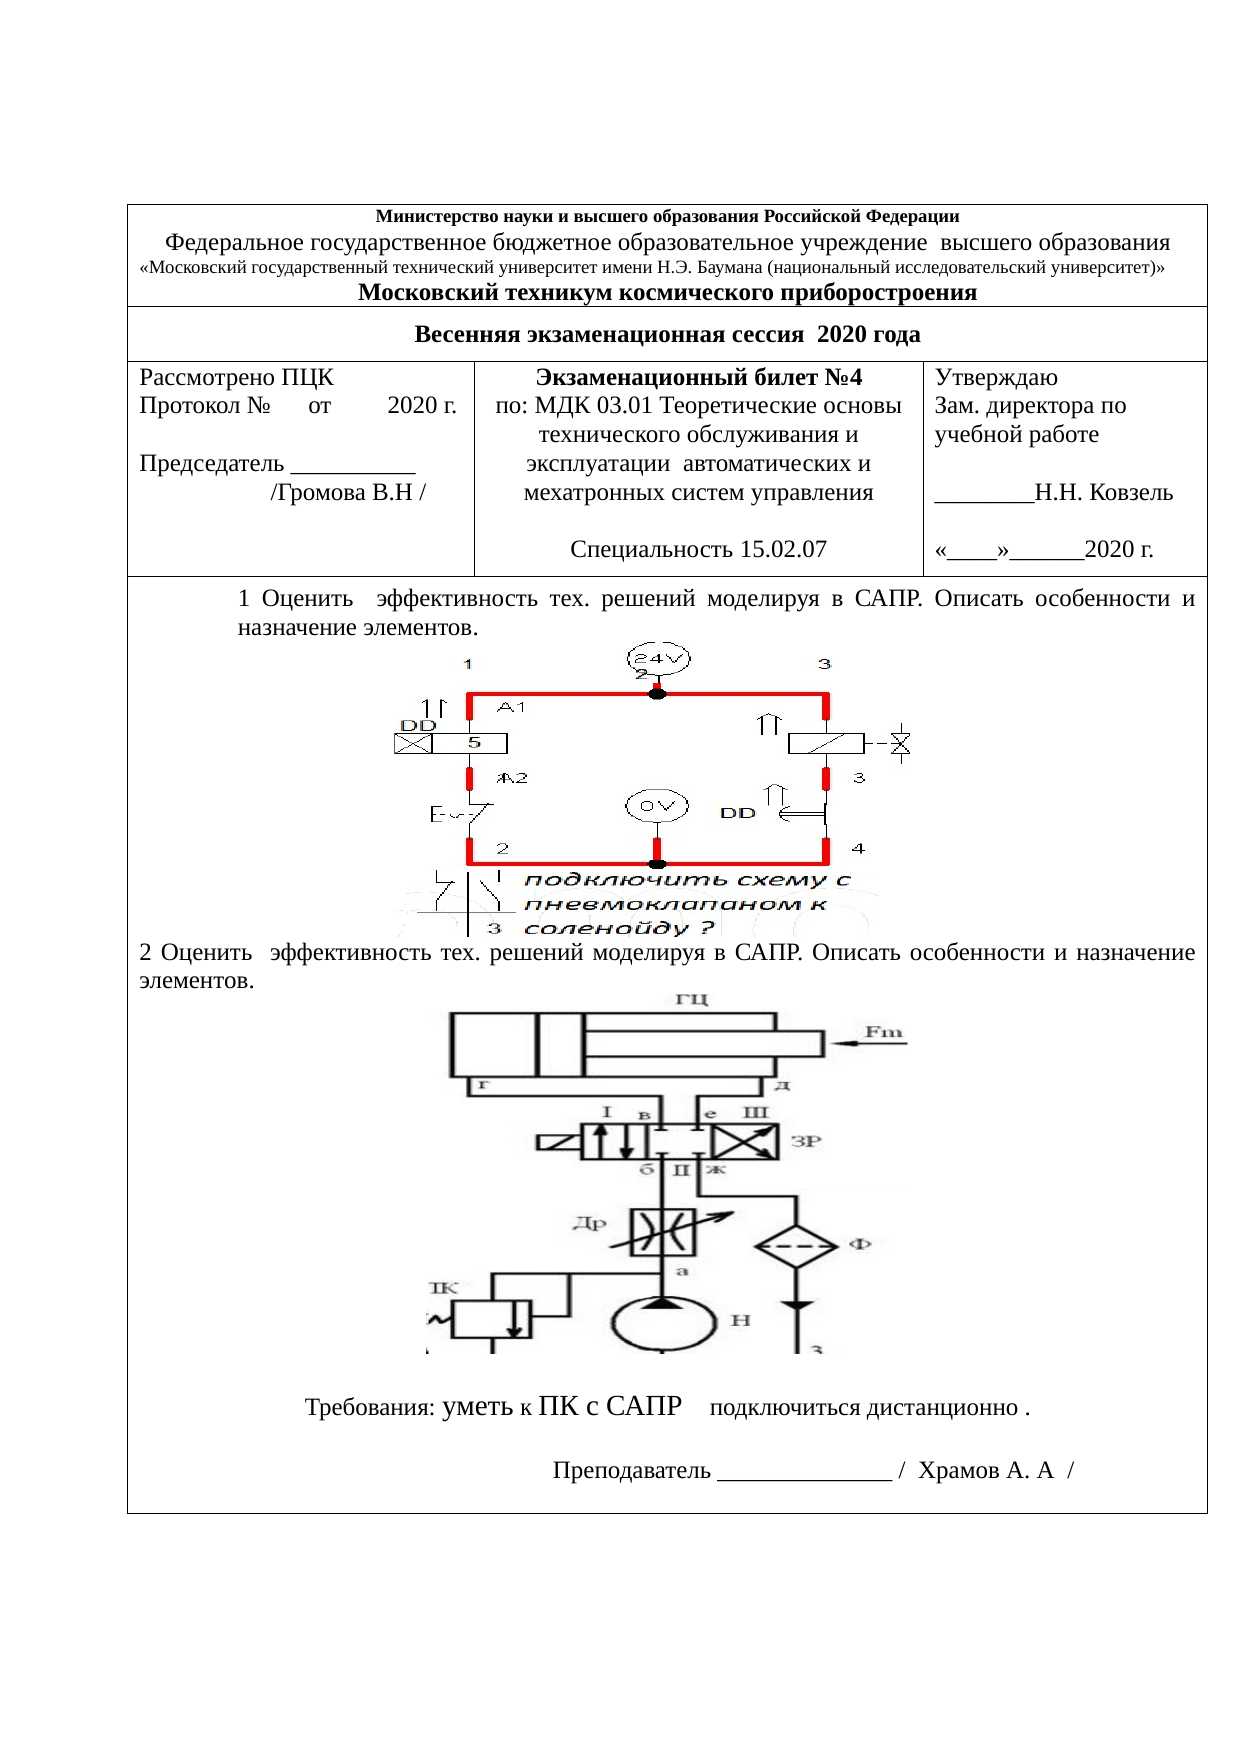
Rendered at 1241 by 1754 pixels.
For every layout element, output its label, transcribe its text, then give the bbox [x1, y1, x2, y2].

table_cell Утверждаю Зам. директора по учебной работе ________Н.Н. Ковзель «____»______2020 г. [924, 362, 1207, 576]
table_cell 1 Оценить эффективность тех. решений моделируя в САПР. Описать особенности и назначение элементов. 2 Оценить эффективность тех. решений моделируя в САПР. Описать особенности и назначение элементов. Требования: уметь к ПК с САПР подключиться дистанционно . Преподаватель ______________ / Храмов А. А / [128, 577, 1207, 1513]
table_cell Рассмотрено ПЦК Протокол № от 2020 г. Председатель __________ /Громова В.Н / [128, 362, 474, 576]
table_header Министерство науки и высшего образования Российской Федерации Федеральное государственное бюджетное образовательное учреждение высшего образования «Московский государственный технический университет имени Н.Э. Баумана (национальный исследовательский университет)» Московский техникум космического приборостроения [128, 205, 1207, 306]
table_cell Весенняя экзаменационная сессия 2020 года [128, 307, 1207, 361]
table_cell Экзаменационный билет №4 по: МДК 03.01 Теоретические основы технического обслуживания и эксплуатации автоматических и мехатронных систем управления Специальность 15.02.07 [475, 362, 923, 576]
